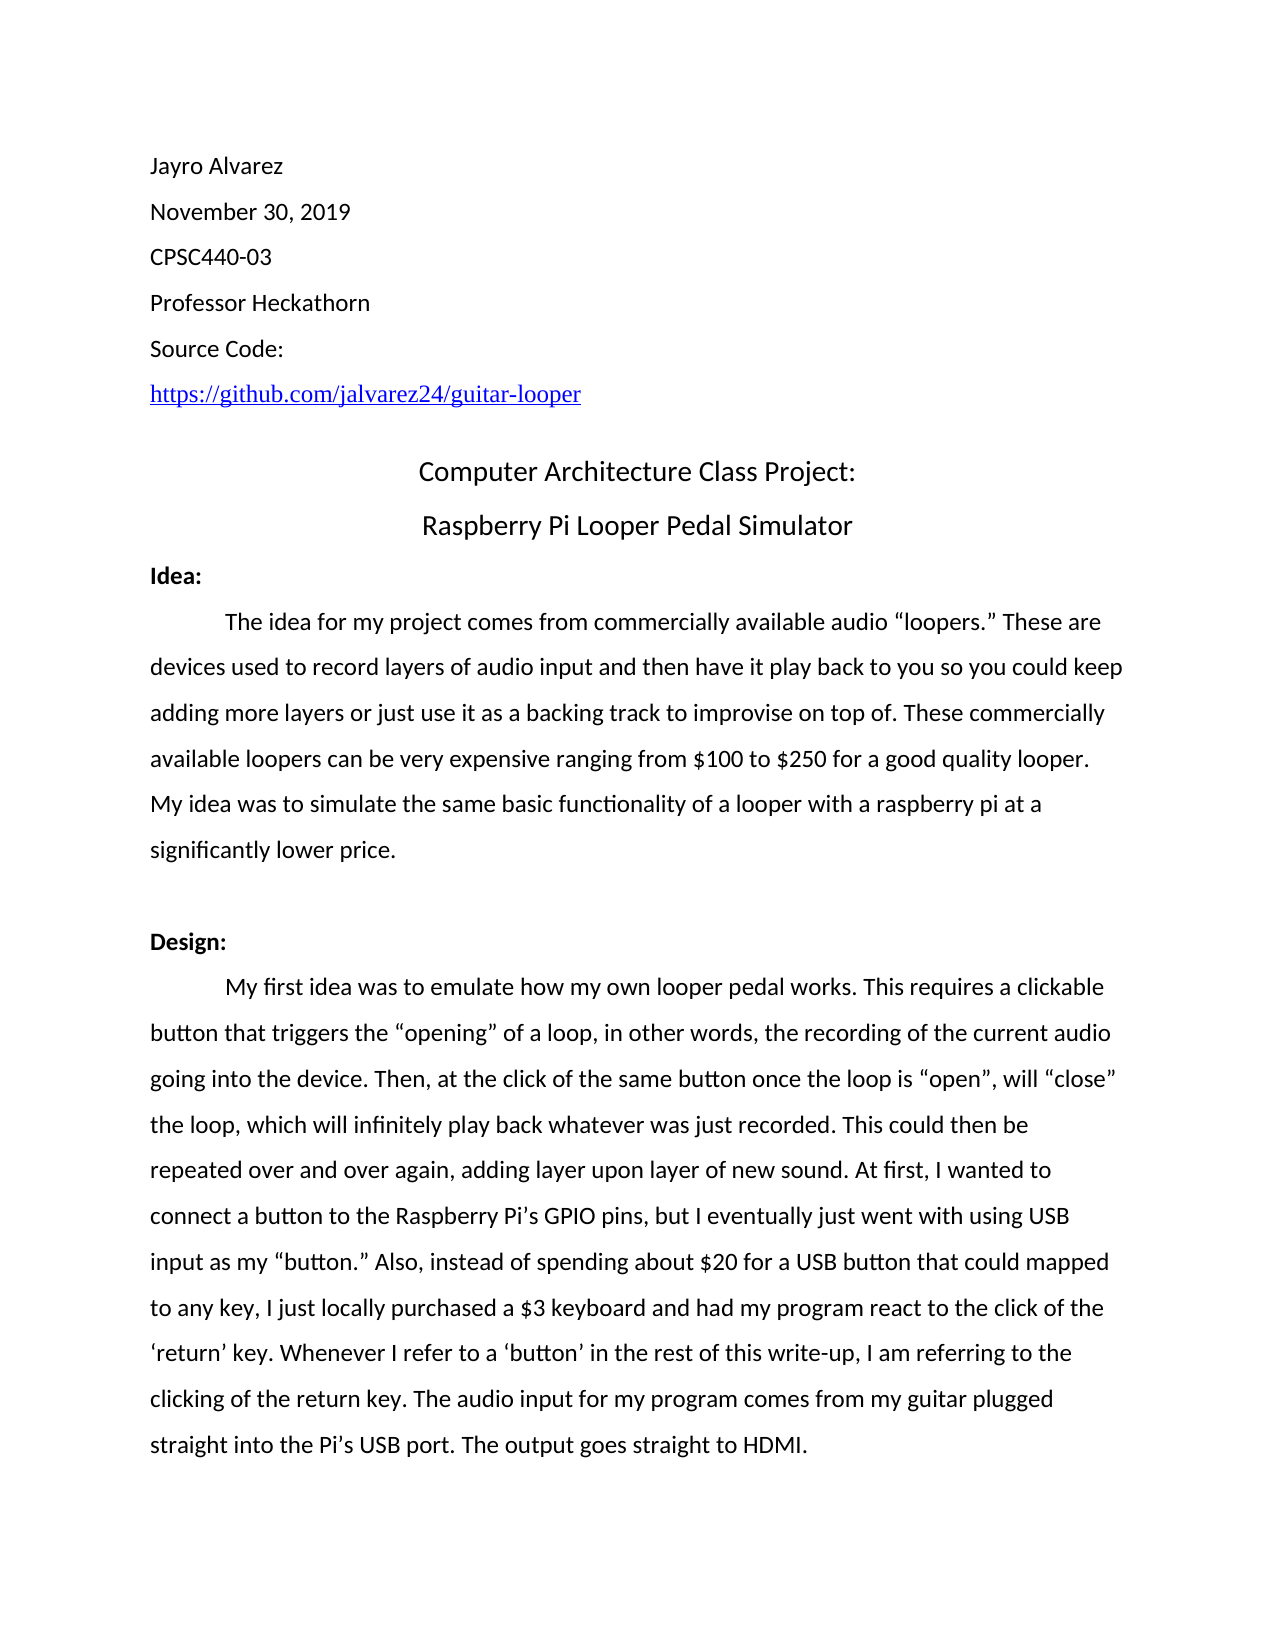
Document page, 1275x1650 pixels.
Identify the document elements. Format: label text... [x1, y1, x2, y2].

text https://github.com/jalvarez24/guitar-looper [150, 379, 1125, 407]
text Raspberry Pi Looper Pedal Simulator [150, 507, 1125, 542]
text Idea: [150, 560, 1125, 591]
text Design: [150, 926, 1125, 956]
text CPSC440-03 [150, 241, 1125, 272]
text Jayro Alvarez [150, 150, 1125, 181]
text Computer Architecture Class Project: [150, 453, 1125, 489]
text Source Code: [150, 333, 1125, 363]
text November 30, 2019 [150, 196, 1125, 226]
text The idea for my project comes from commercially available audio “loopers.” These are devices used to record layers of audio input and then have it play back to you so you could keep adding more layers or just use it as a backing track to improvise on top of. These commercially available loopers can be very expensive ranging from $100 to $250 for a good quality looper. My idea was to simulate the same basic functionality of a looper with a raspberry pi at a significantly lower price. [150, 606, 1125, 865]
text My first idea was to emulate how my own looper pedal works. This requires a clickable button that triggers the “opening” of a loop, in other words, the recording of the current audio going into the device. Then, at the click of the same button once the loop is “open”, will “close” the loop, which will infinitely play back whatever was just recorded. This could then be repeated over and over again, adding layer upon layer of new sound. At first, I wanted to connect a button to the Raspberry Pi’s GPIO pins, but I eventually just went with using USB input as my “button.” Also, instead of spending about $20 for a USB button that could mapped to any key, I just locally purchased a $3 keyboard and had my program react to the click of the ‘return’ key. Whenever I refer to a ‘button’ in the rest of this write-up, I am referring to the clicking of the return key. The audio input for my program comes from my guitar plugged straight into the Pi’s USB port. The output goes straight to HDMI. [150, 972, 1125, 1459]
text Professor Heckathorn [150, 287, 1125, 318]
